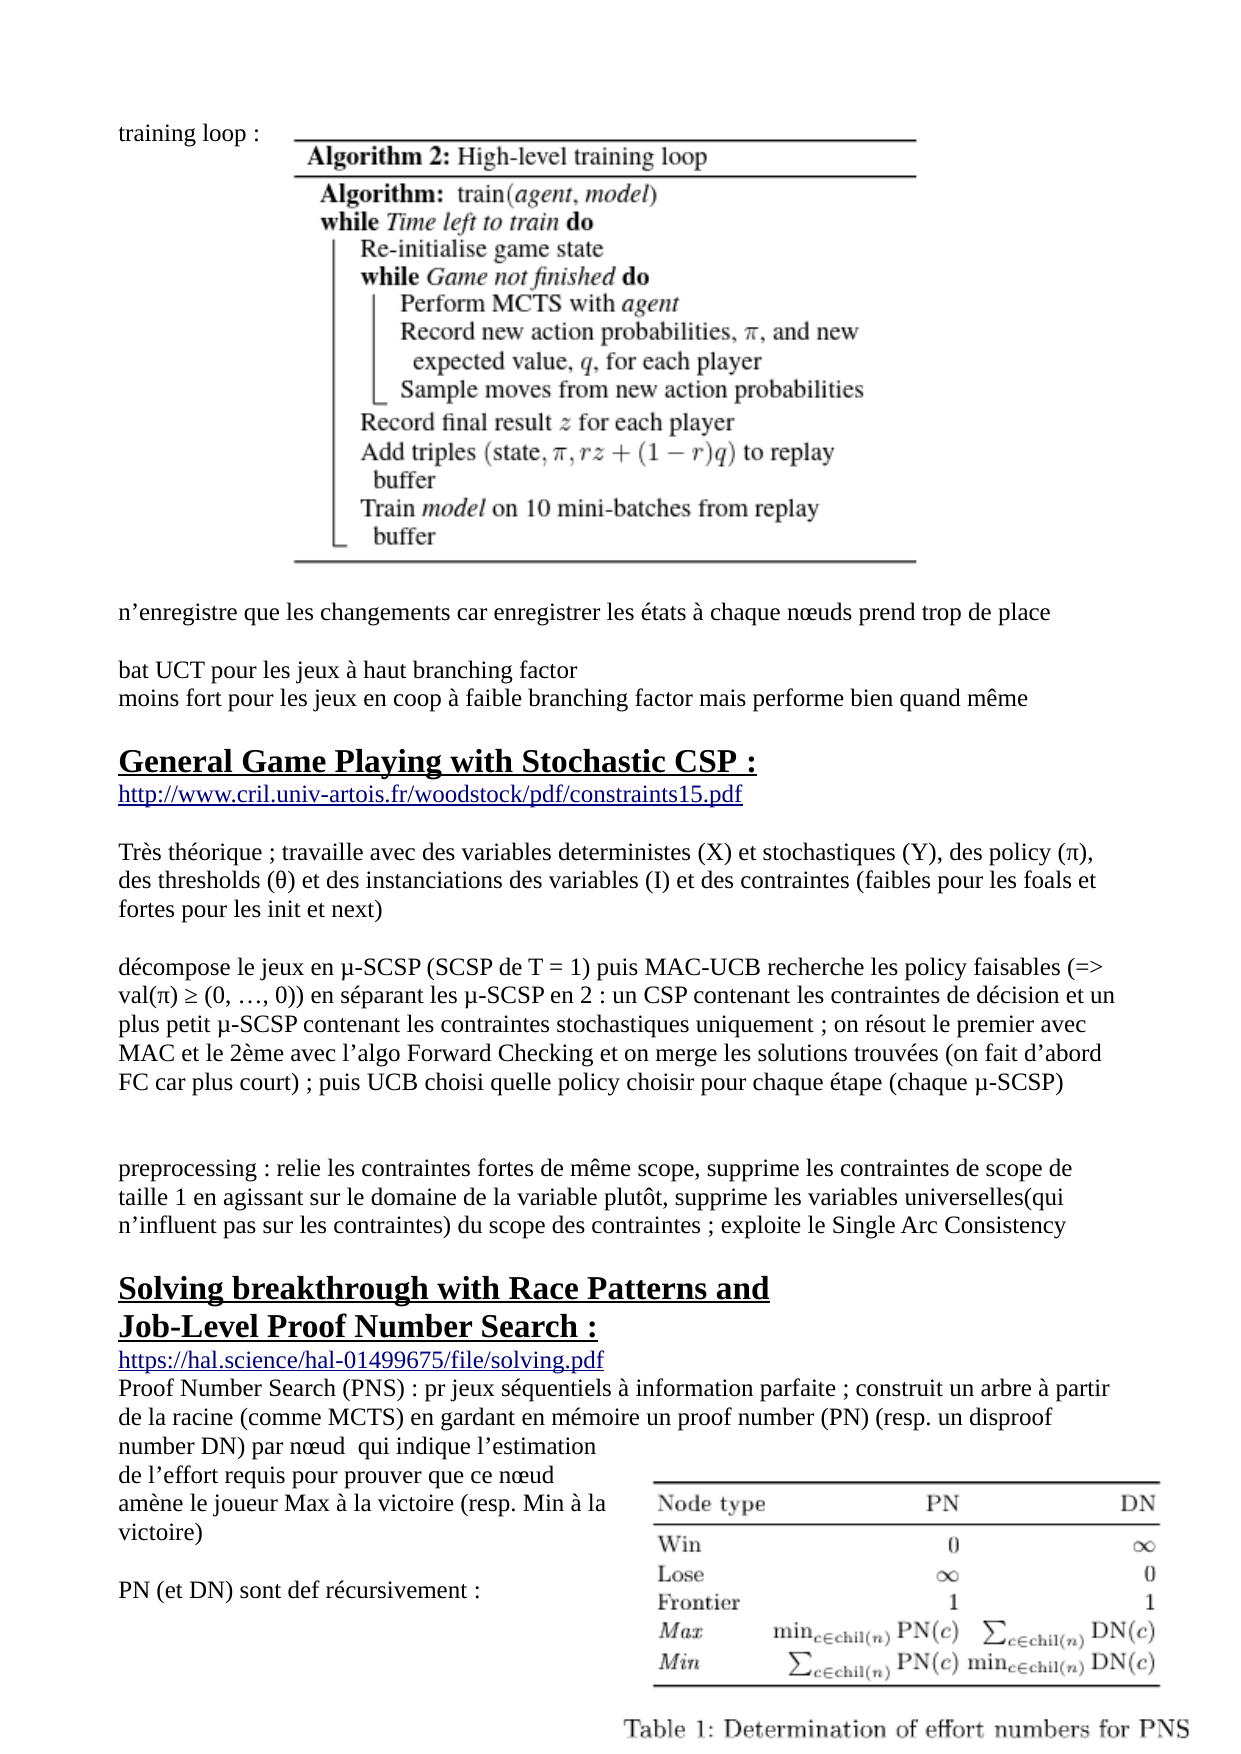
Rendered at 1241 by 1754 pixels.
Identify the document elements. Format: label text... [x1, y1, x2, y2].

text http://www.cril.univ-artois.fr/woodstock/pdf/constraints15.pdf [118, 779, 1122, 808]
picture [610, 1455, 1206, 1754]
text preprocessing : relie les contraintes fortes de même scope, supprime les contraintes de scope de taille 1 en agissant sur le domaine de la variable plutôt, supprime les variables universelles(qui n’influent pas sur les contraintes) du scope des contraintes ; exploite le Single Arc Consistency [118, 1153, 1122, 1239]
text https://hal.science/hal-01499675/file/solving.pdf [118, 1345, 1122, 1373]
text Solving breakthrough with Race Patterns and Job-Level Proof Number Search : [118, 1268, 1122, 1345]
text moins fort pour les jeux en coop à faible branching factor mais performe bien quand même [118, 683, 1122, 712]
text Très théorique ; travaille avec des variables deterministes (X) et stochastiques (Y), des policy (π), des thresholds (θ) et des instanciations des variables (I) et des contraintes (faibles pour les foals et fortes pour les init et next) [118, 837, 1122, 923]
text [951, 118, 1122, 147]
text training loop : [118, 118, 289, 147]
text Proof Number Search (PNS) : pr jeux séquentiels à information parfaite ; construit un arbre à partir de la racine (comme MCTS) en gardant en mémoire un proof number (PN) (resp. un disproof number DN) par nœud qui indique l’estimation de l’effort requis pour prouver que ce nœud amène le joueur Max à la victoire (resp. Min à la victoire) [118, 1373, 1122, 1546]
picture [289, 118, 951, 584]
text General Game Playing with Stochastic CSP : [118, 741, 1122, 779]
text n’enregistre que les changements car enregistrer les états à chaque nœuds prend trop de place [118, 597, 1122, 626]
text décompose le jeux en µ-SCSP (SCSP de T = 1) puis MAC-UCB recherche les policy faisables (=> val(π) ≥ (0, …, 0)) en séparant les µ-SCSP en 2 : un CSP contenant les contraintes de décision et un plus petit µ-SCSP contenant les contraintes stochastiques uniquement ; on résout le premier avec MAC et le 2ème avec l’algo Forward Checking et on merge les solutions trouvées (on fait d’abord FC car plus court) ; puis UCB choisi quelle policy choisir pour chaque étape (chaque µ-SCSP) [118, 952, 1122, 1096]
text bat UCT pour les jeux à haut branching factor [118, 655, 1122, 683]
text PN (et DN) sont def récursivement : [118, 1575, 610, 1603]
